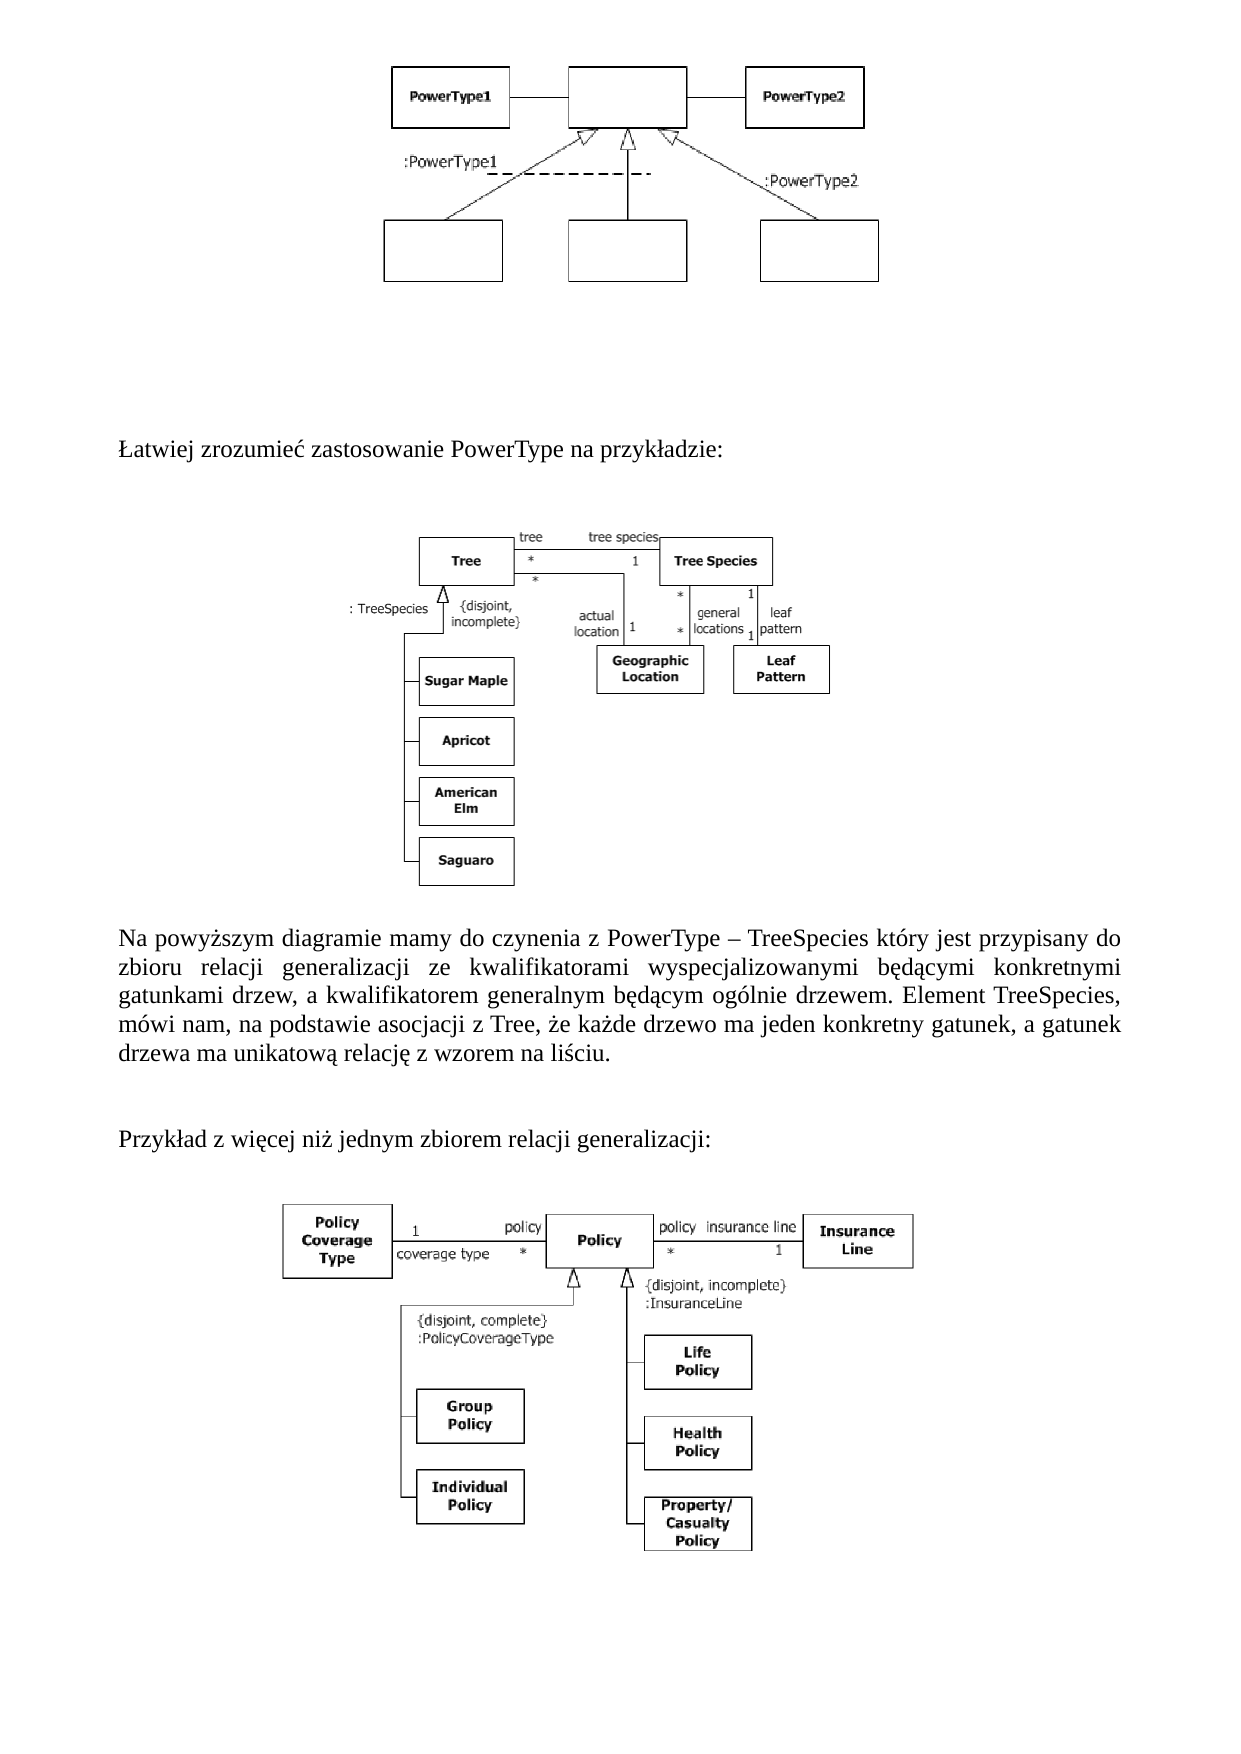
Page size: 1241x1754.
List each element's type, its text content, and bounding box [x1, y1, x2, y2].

text Przykład z więcej niż jednym zbiorem relacji generalizacji: [118, 1124, 1122, 1153]
picture [256, 1168, 945, 1559]
picture [335, 507, 887, 899]
picture [351, 45, 902, 308]
text Na powyższym diagramie mamy do czynenia z PowerType – TreeSpecies który jest przypisany do zbioru relacji generalizacji ze kwalifikatorami wyspecjalizowanymi będącymi konkretnymi gatunkami drzew, a kwalifikatorem generalnym będącym ogólnie drzewem. Element TreeSpecies, mówi nam, na podstawie asocjacji z Tree, że każde drzewo ma jeden konkretny gatunek, a gatunek drzewa ma unikatową relację z wzorem na liściu. [118, 923, 1122, 1067]
text Łatwiej zrozumieć zastosowanie PowerType na przykładzie: [118, 434, 1122, 463]
